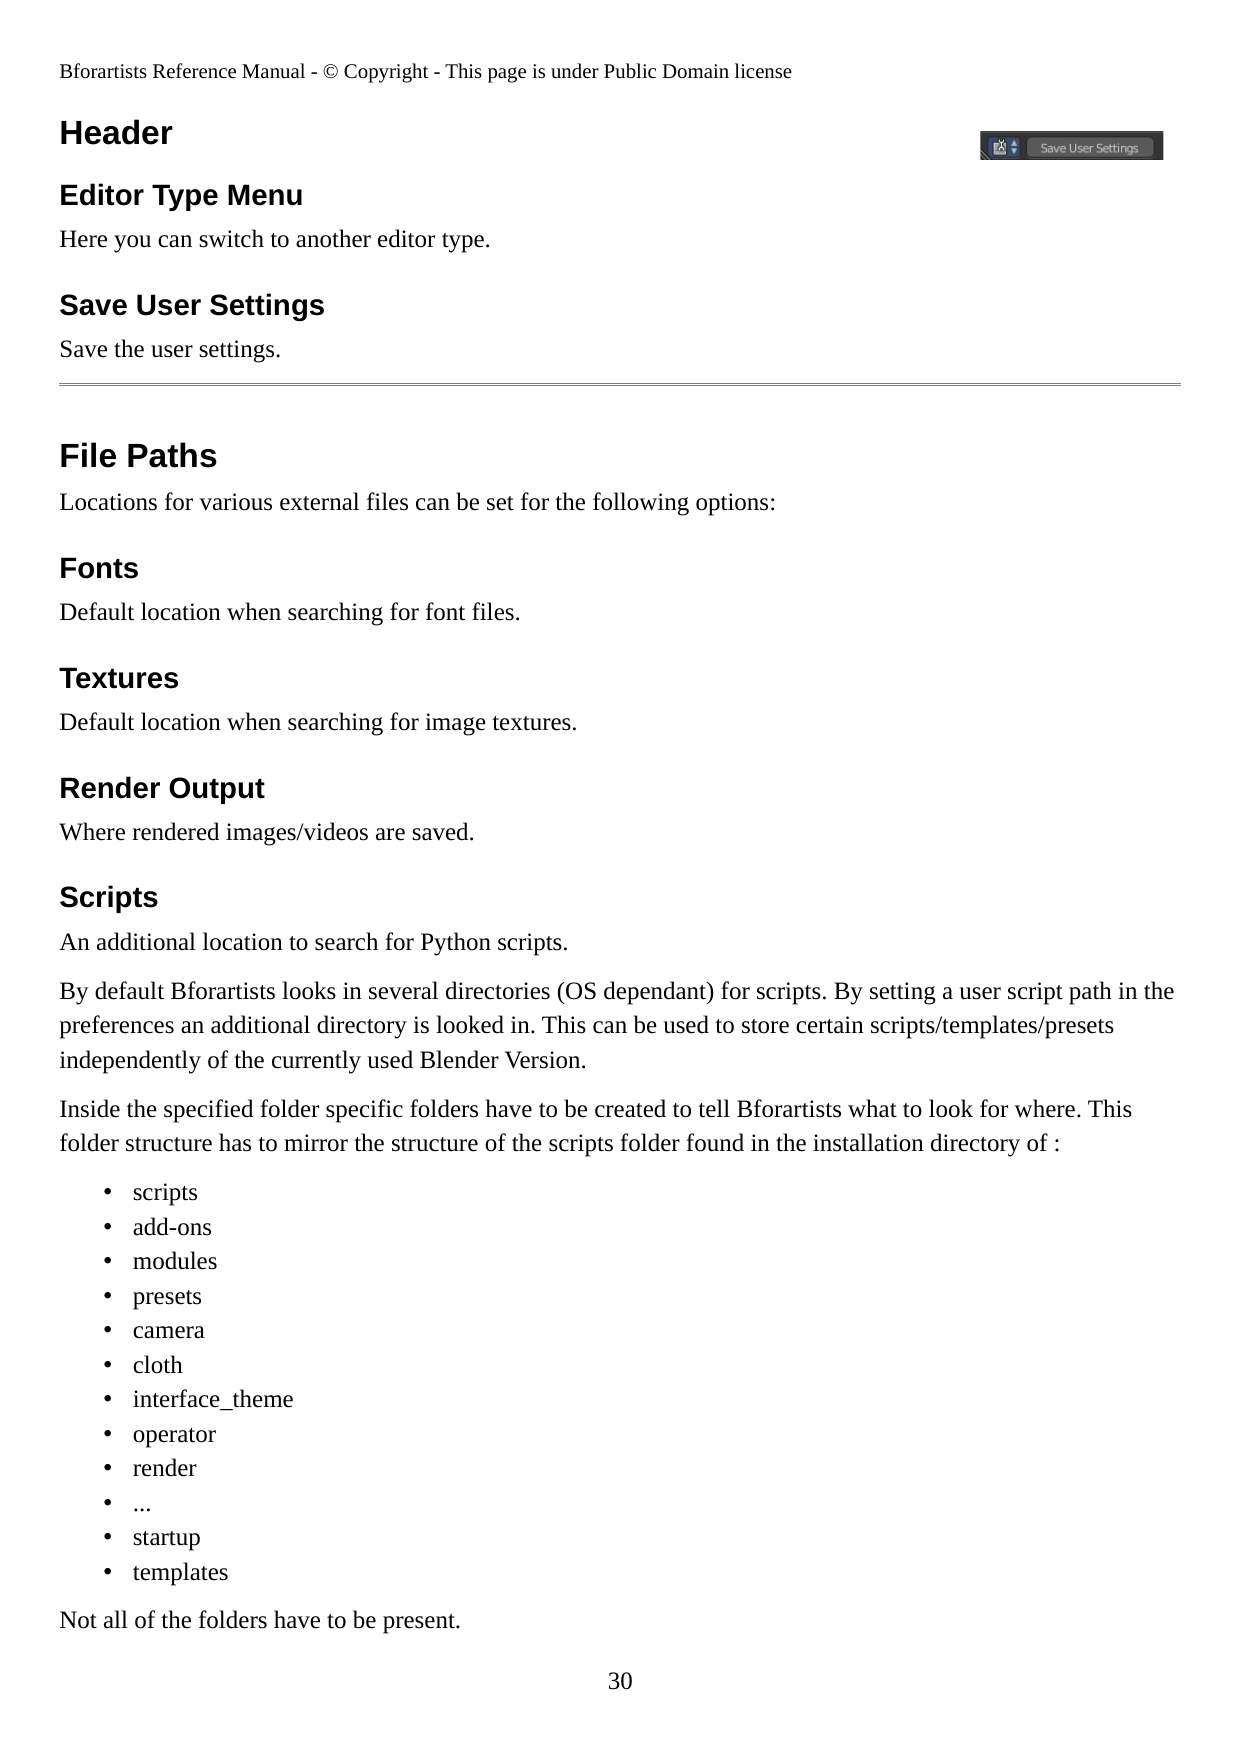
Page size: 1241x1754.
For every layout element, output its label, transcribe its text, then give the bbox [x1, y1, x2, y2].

list presets [103, 1281, 1181, 1309]
text Here you can switch to another editor type. [59, 224, 1181, 253]
subtitle Scripts [59, 880, 1181, 914]
subtitle Editor Type Menu [59, 178, 1181, 212]
list interface_theme [103, 1384, 1181, 1413]
subtitle File Paths [59, 436, 1181, 474]
text Not all of the folders have to be present. [59, 1606, 1181, 1634]
subtitle Render Output [59, 771, 1181, 804]
list scripts [103, 1177, 1181, 1206]
subtitle Header [59, 113, 1181, 151]
text Save the user settings. [59, 334, 1181, 363]
list render [103, 1453, 1181, 1482]
text Default location when searching for image textures. [59, 707, 1181, 736]
subtitle Textures [59, 661, 1181, 694]
list templates [103, 1557, 1181, 1585]
list camera [103, 1315, 1181, 1344]
text Default location when searching for font files. [59, 597, 1181, 626]
list ... [103, 1488, 1181, 1516]
list modules [103, 1246, 1181, 1275]
list add-ons [103, 1212, 1181, 1241]
text Locations for various external files can be set for the following options: [59, 487, 1181, 516]
list operator [103, 1419, 1181, 1447]
subtitle Fonts [59, 551, 1181, 584]
picture [980, 131, 1164, 160]
text By default Bforartists looks in several directories (OS dependant) for scripts. By setting a user script path in the preferences an additional directory is looked in. This can be used to store certain scripts/templates/presets independently of the currently used Blender Version. [59, 976, 1181, 1073]
text Inside the specified folder specific folders have to be created to tell Bforartists what to look for where. This folder structure has to mirror the structure of the scripts folder found in the installation directory of : [59, 1094, 1181, 1157]
text Where rendered images/videos are saved. [59, 817, 1181, 846]
list cloth [103, 1350, 1181, 1378]
list startup [103, 1522, 1181, 1551]
subtitle Save User Settings [59, 288, 1181, 322]
text An additional location to search for Python scripts. [59, 927, 1181, 955]
